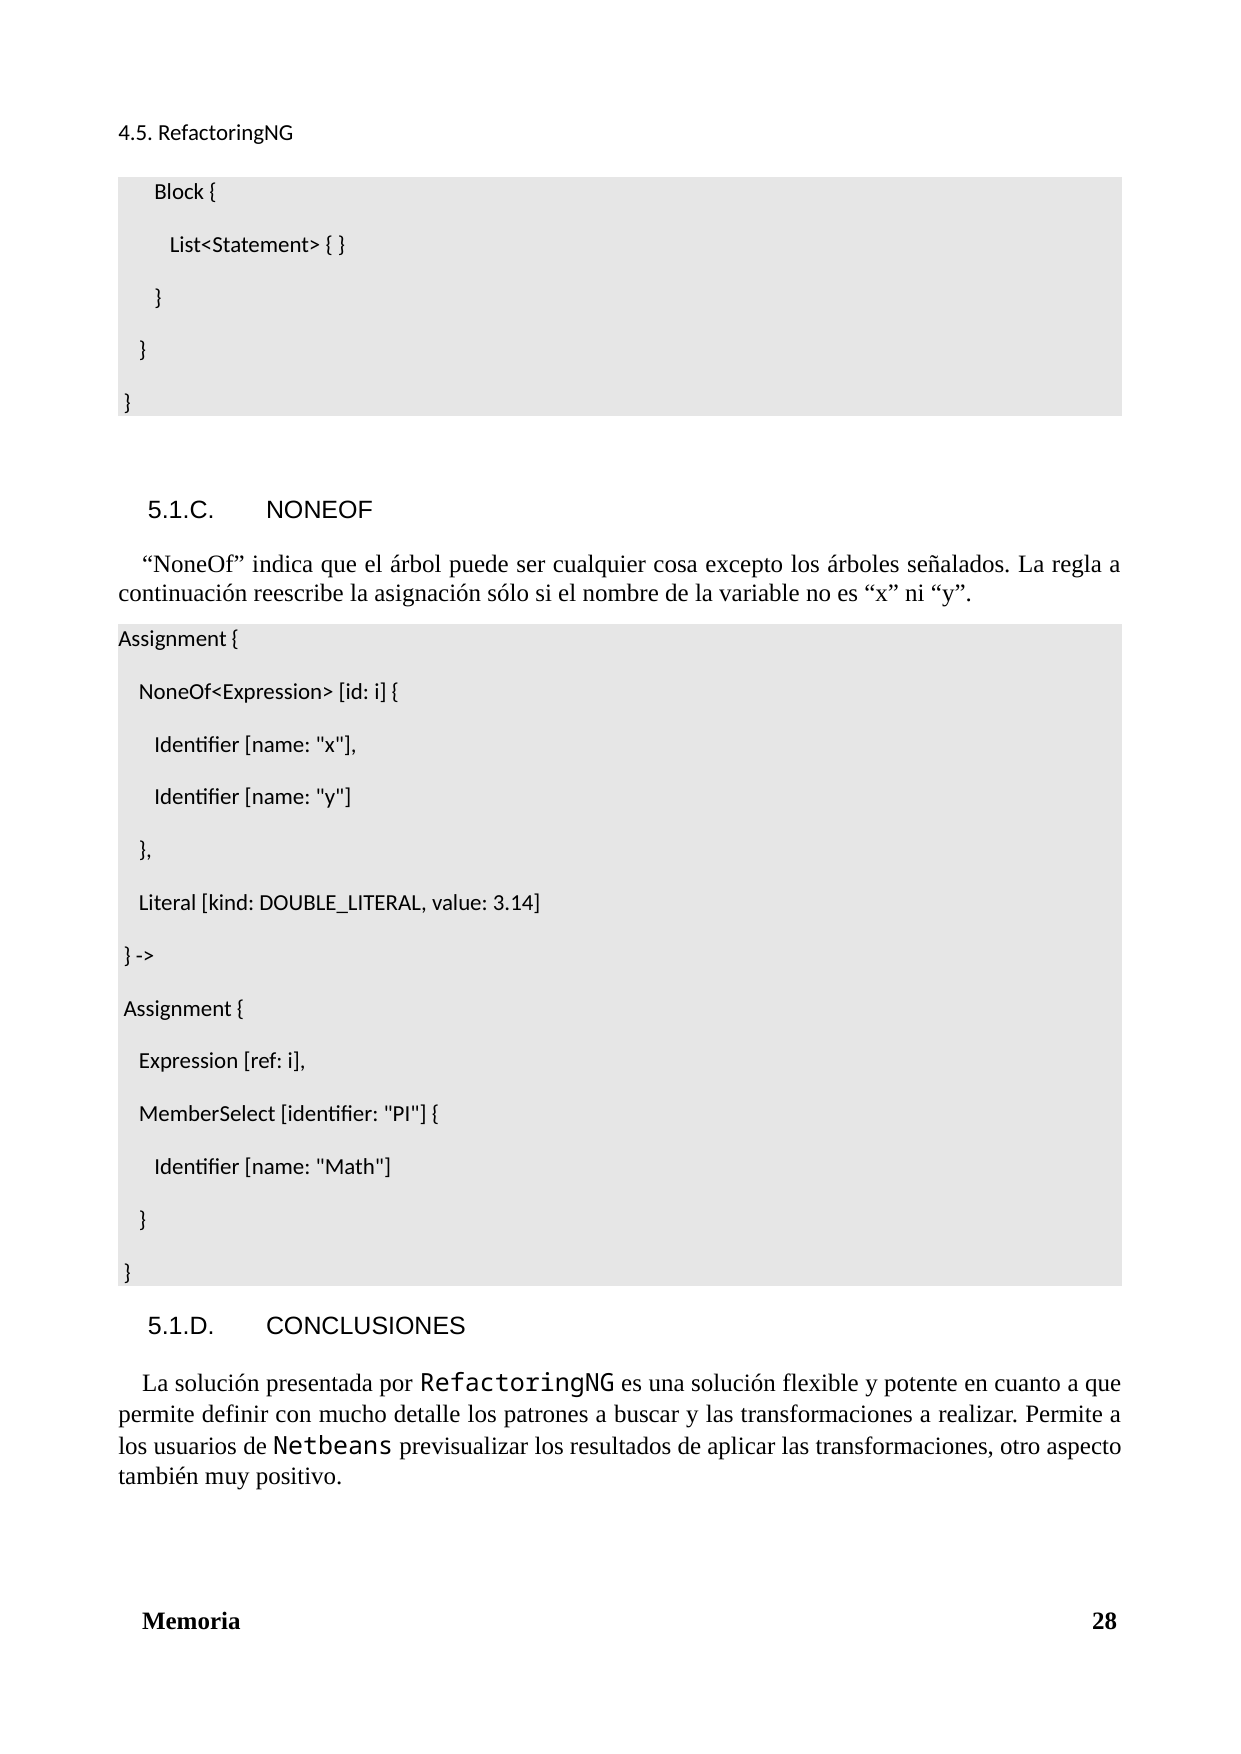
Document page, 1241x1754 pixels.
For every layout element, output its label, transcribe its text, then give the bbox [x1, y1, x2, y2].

text Identifier [name: "y"] [118, 782, 1122, 811]
text } [118, 336, 1122, 363]
text “NoneOf” indica que el árbol puede ser cualquier cosa excepto los árboles señalados. La regla a continuación reescribe la asignación sólo si el nombre de la variable no es “x” ni “y”. [118, 549, 1122, 606]
text Block { [118, 177, 1122, 205]
text Assignment { [118, 994, 1122, 1022]
text } [118, 1258, 1122, 1286]
text List<Statement> { } [118, 230, 1122, 258]
subtitle NoneOf [148, 495, 1122, 524]
text } -> [118, 941, 1122, 969]
text Expression [ref: i], [118, 1047, 1122, 1074]
text Identifier [name: "Math"] [118, 1152, 1122, 1180]
text }, [118, 835, 1122, 863]
text NoneOf<Expression> [id: i] { [118, 677, 1122, 705]
text } [118, 388, 1122, 416]
text La solución presentada por RefactoringNG es una solución flexible y potente en cuanto a que permite definir con mucho detalle los patrones a buscar y las transformaciones a realizar. Permite a los usuarios de Netbeans previsualizar los resultados de aplicar las transformaciones, otro aspecto también muy positivo. [118, 1364, 1122, 1490]
text Literal [kind: DOUBLE_LITERAL, value: 3.14] [118, 888, 1122, 916]
text Identifier [name: "x"], [118, 730, 1122, 758]
text Assignment { [118, 624, 1122, 652]
subtitle Conclusiones [148, 1311, 1122, 1339]
text } [118, 283, 1122, 311]
text MemberSelect [identifier: "PI"] { [118, 1099, 1122, 1127]
text } [118, 1205, 1122, 1233]
